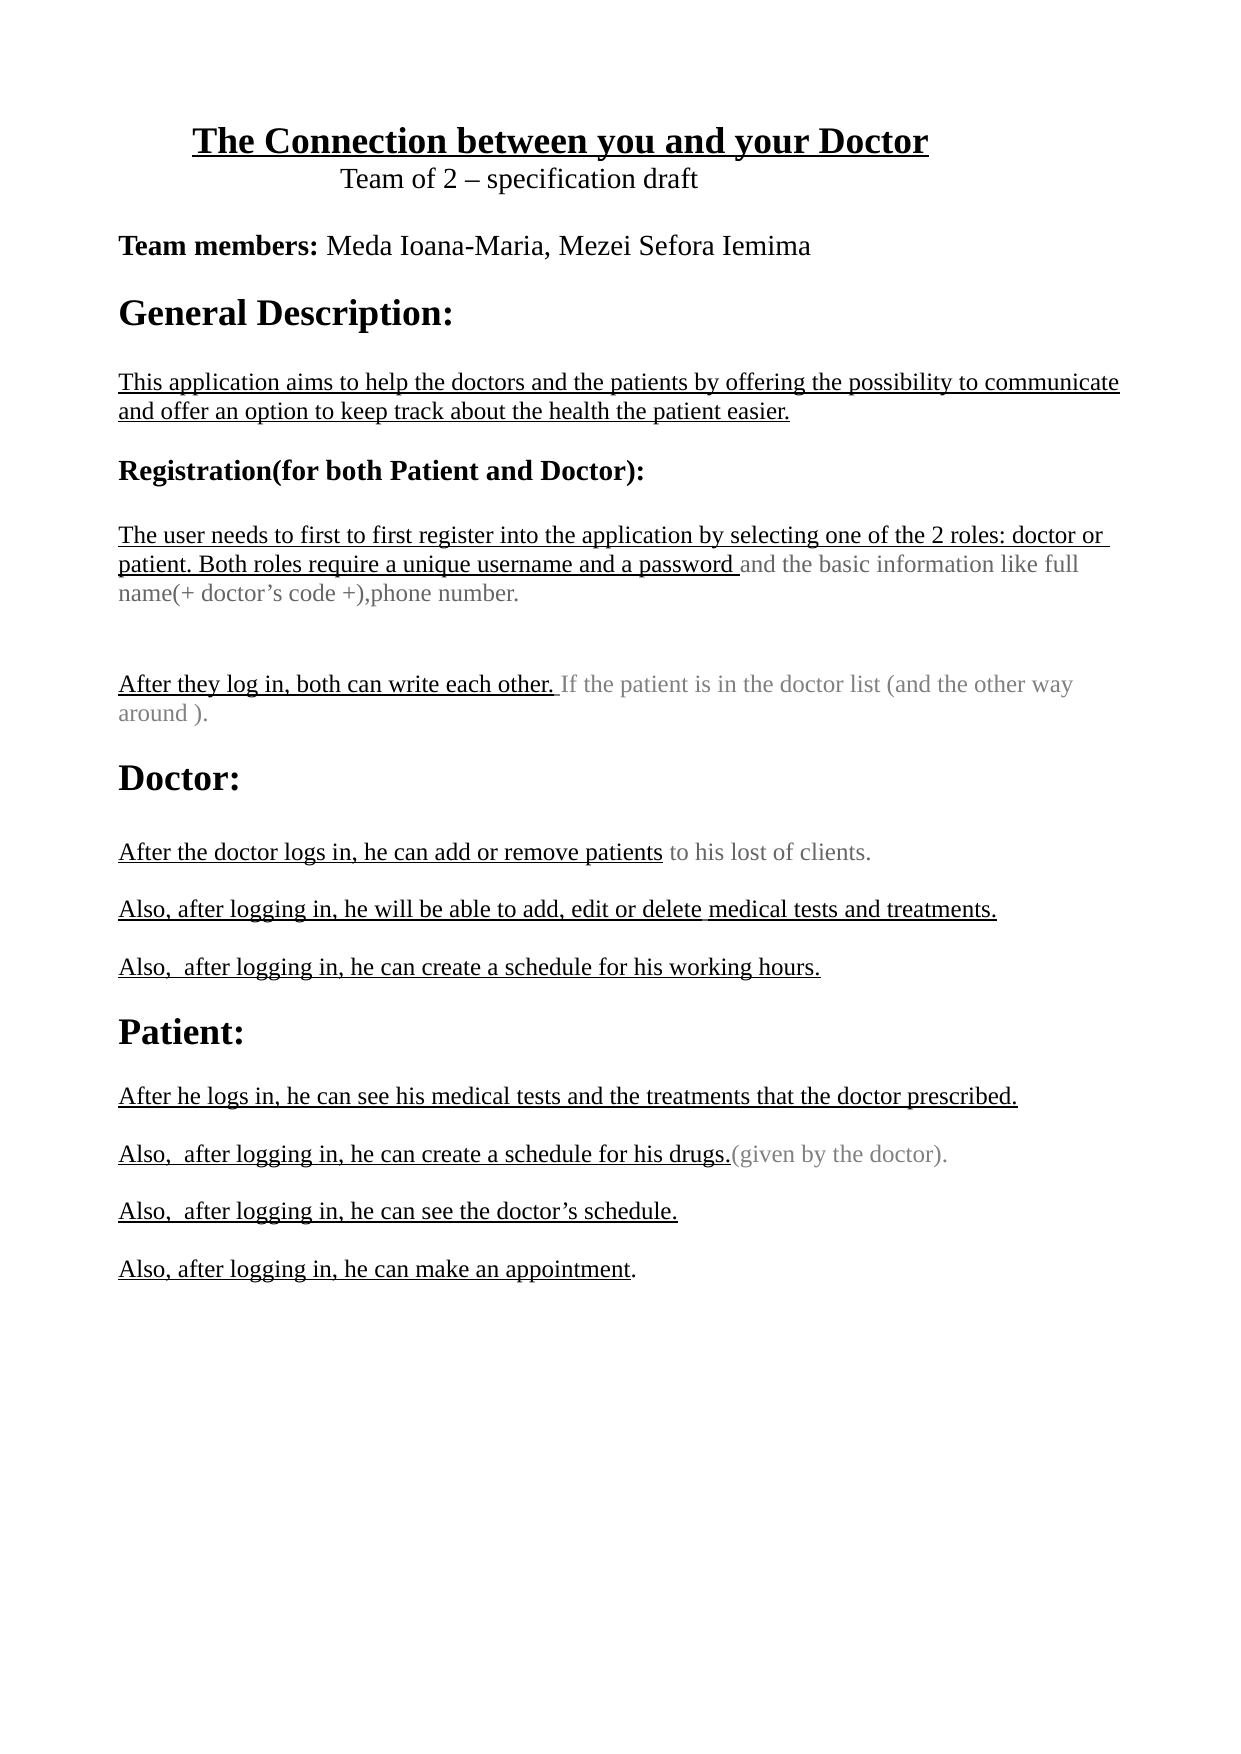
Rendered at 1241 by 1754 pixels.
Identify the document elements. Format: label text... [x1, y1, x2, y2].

text Also, after logging in, he can see the doctor’s schedule. [118, 1196, 1122, 1225]
text After they log in, both can write each other. If the patient is in the doctor list (and the other way around ). [118, 669, 1122, 727]
text Also, after logging in, he can make an appointment.(which the doctor can see) [118, 1254, 1122, 1282]
text Patient: [118, 1009, 1122, 1052]
text The user needs to first to first register into the application by selecting one of the 2 roles: doctor or patient. Both roles require a unique username and a password and the basic information like full name(+ doctor’s code +),phone number. [118, 521, 1122, 607]
text Also, after logging in, he can create a schedule for his working hours. [118, 952, 1122, 981]
text This application aims to help the doctors and the patients by offering the possibility to communicate and offer an option to keep track about the health the patient easier. [118, 367, 1122, 425]
text Team members: Meda Ioana-Maria, Mezei Sefora Iemima [118, 228, 1122, 262]
text General Description: [118, 291, 1122, 334]
text Also, after logging in, he can create a schedule for his drugs.(given by the doctor). [118, 1139, 1122, 1167]
text Registration(for both Patient and Doctor): [118, 453, 1122, 487]
text Team of 2 – specification draft [118, 161, 1122, 195]
text Also, after logging in, he will be able to add, edit or delete medical tests and treatments. [118, 894, 1122, 923]
text After the doctor logs in, he can add or remove patients to his lost of clients. [118, 837, 1122, 866]
text The Connection between you and your Doctor [118, 118, 1122, 161]
text Doctor: [118, 755, 1122, 798]
text After he logs in, he can see his medical tests and the treatments that the doctor prescribed. [118, 1081, 1122, 1110]
